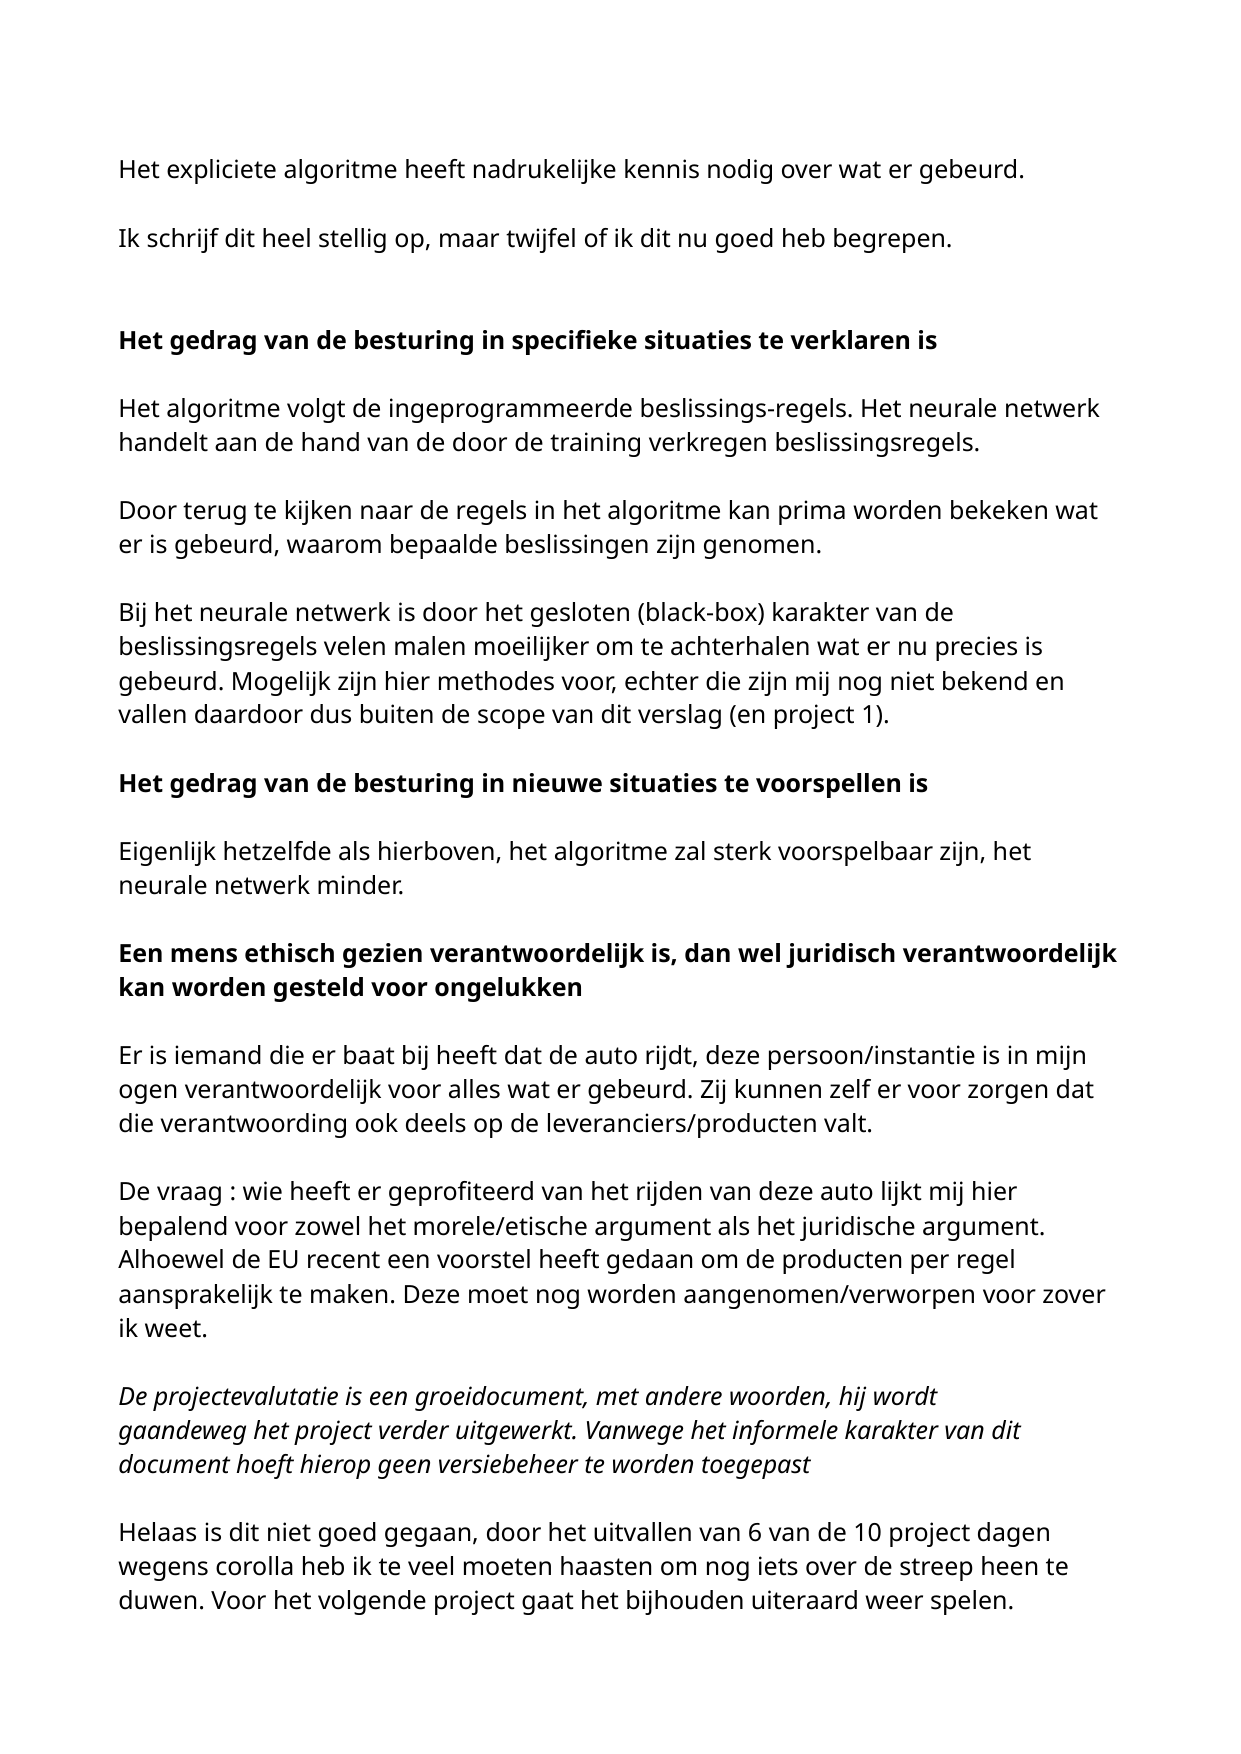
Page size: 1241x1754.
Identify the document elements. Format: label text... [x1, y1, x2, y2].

text Een mens ethisch gezien verantwoordelijk is, dan wel juridisch verantwoordelijk kan worden gesteld voor ongelukken [118, 936, 1122, 1038]
text Het gedrag van de besturing in nieuwe situaties te voorspellen is [118, 765, 1122, 833]
text Er is iemand die er baat bij heeft dat de auto rijdt, deze persoon/instantie is in mijn ogen verantwoordelijk voor alles wat er gebeurd. Zij kunnen zelf er voor zorgen dat die verantwoording ook deels op de leveranciers/producten valt. [118, 1038, 1122, 1140]
text Eigenlijk hetzelfde als hierboven, het algoritme zal sterk voorspelbaar zijn, het neurale netwerk minder. [118, 833, 1122, 902]
text Helaas is dit niet goed gegaan, door het uitvallen van 6 van de 10 project dagen wegens corolla heb ik te veel moeten haasten om nog iets over de streep heen te duwen. Voor het volgende project gaat het bijhouden uiteraard weer spelen. [118, 1515, 1122, 1617]
text De vraag : wie heeft er geprofiteerd van het rijden van deze auto lijkt mij hier bepalend voor zowel het morele/etische argument als het juridische argument. Alhoewel de EU recent een voorstel heeft gedaan om de producten per regel aansprakelijk te maken. Deze moet nog worden aangenomen/verworpen voor zover ik weet. [118, 1174, 1122, 1344]
text De projectevalutatie is een groeidocument, met andere woorden, hij wordt gaandeweg het project verder uitgewerkt. Vanwege het informele karakter van dit document hoeft hierop geen versiebeheer te worden toegepast [118, 1378, 1122, 1481]
text Het expliciete algoritme heeft nadrukelijke kennis nodig over wat er gebeurd. [118, 152, 1122, 186]
text Het algoritme volgt de ingeprogrammeerde beslissings-regels. Het neurale netwerk handelt aan de hand van de door de training verkregen beslissingsregels. [118, 391, 1122, 459]
text Het gedrag van de besturing in specifieke situaties te verklaren is [118, 322, 1122, 391]
text Bij het neurale netwerk is door het gesloten (black-box) karakter van de beslissingsregels velen malen moeilijker om te achterhalen wat er nu precies is gebeurd. Mogelijk zijn hier methodes voor, echter die zijn mij nog niet bekend en vallen daardoor dus buiten de scope van dit verslag (en project 1). [118, 595, 1122, 731]
text Ik schrijf dit heel stellig op, maar twijfel of ik dit nu goed heb begrepen. [118, 220, 1122, 254]
text Door terug te kijken naar de regels in het algoritme kan prima worden bekeken wat er is gebeurd, waarom bepaalde beslissingen zijn genomen. [118, 493, 1122, 561]
